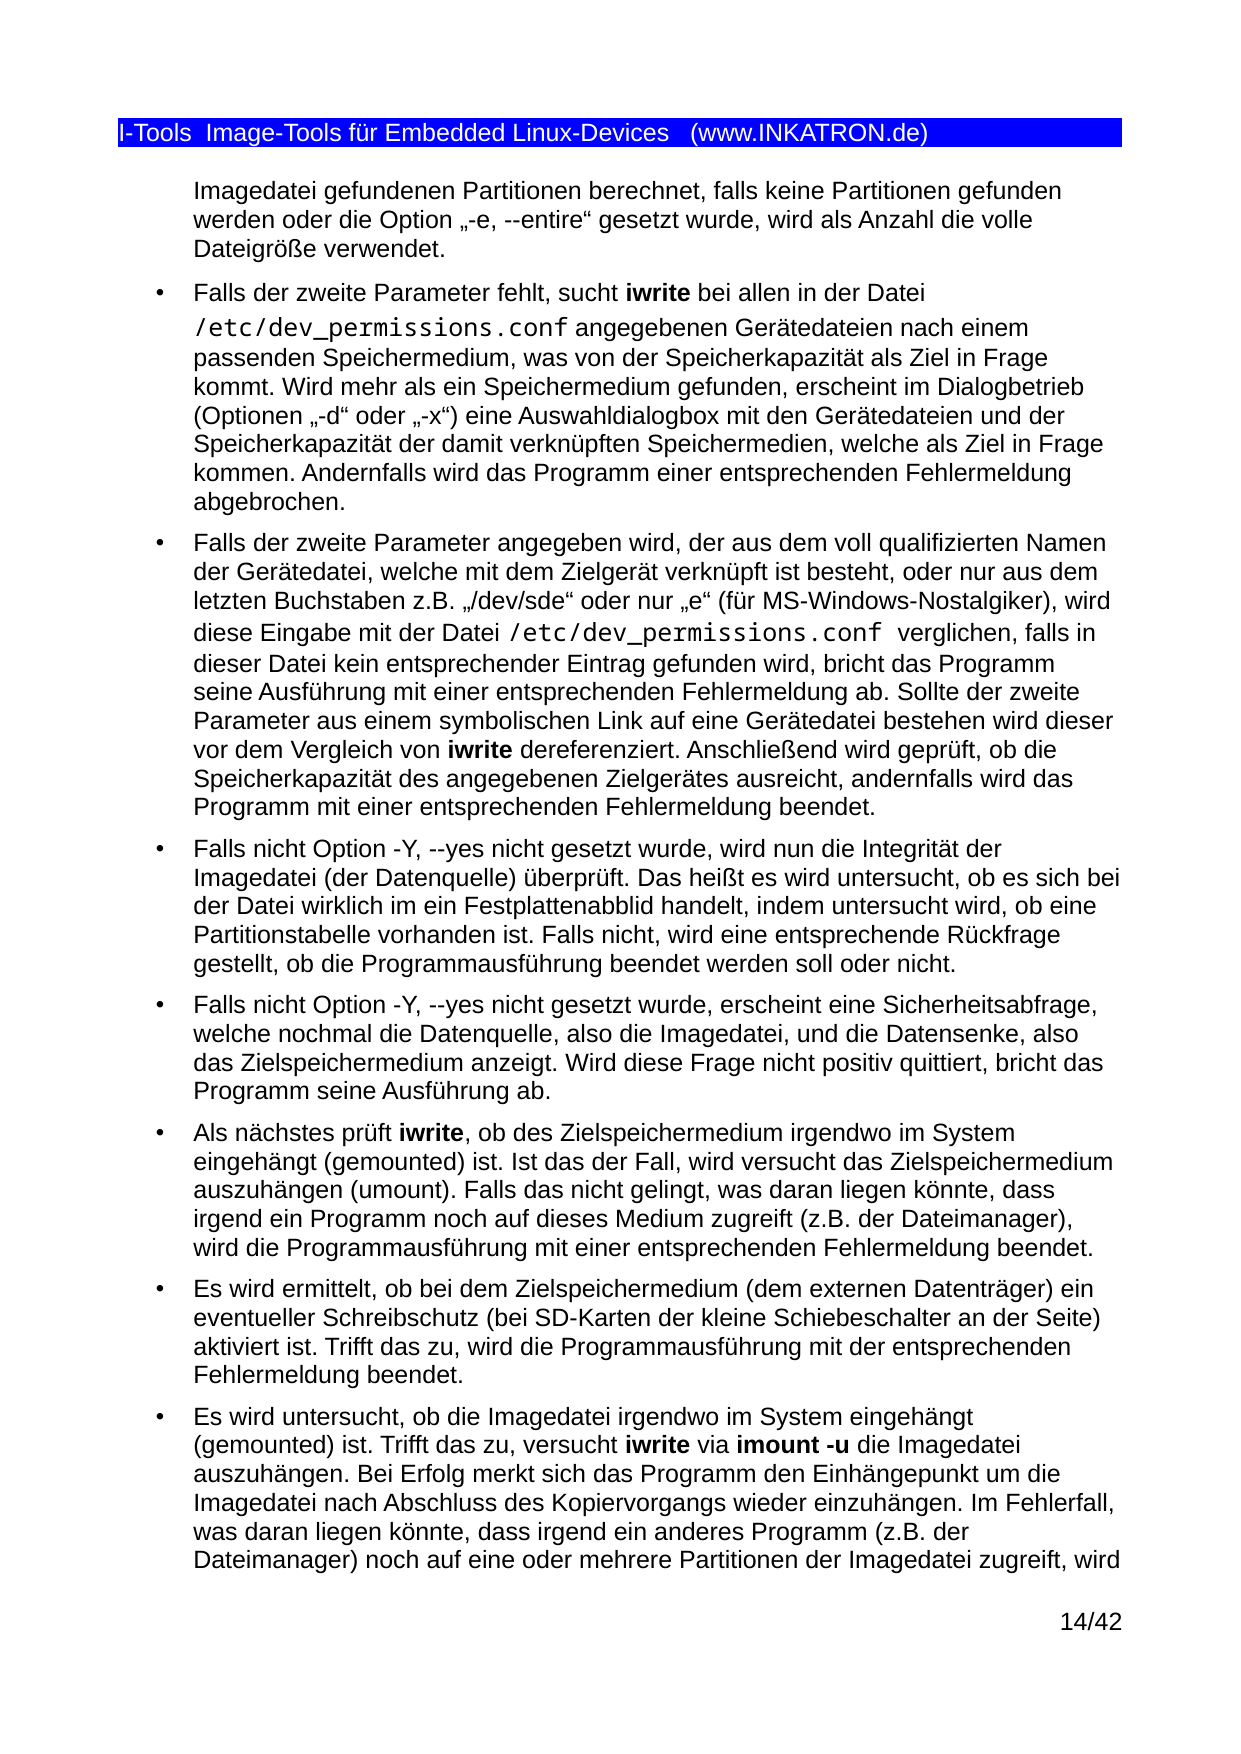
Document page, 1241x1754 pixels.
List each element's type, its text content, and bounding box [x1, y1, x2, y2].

list Falls nicht Option -Y, --yes nicht gesetzt wurde, wird nun die Integrität der Imagedatei (der Datenquelle) überprüft. Das heißt es wird untersucht, ob es sich bei der Datei wirklich im ein Festplattenabblid handelt, indem untersucht wird, ob eine Partitionstabelle vorhanden ist. Falls nicht, wird eine entsprechende Rückfrage gestellt, ob die Programmausführung beendet werden soll oder nicht. [156, 834, 1122, 977]
list Als nächstes prüft iwrite, ob des Zielspeichermedium irgendwo im System eingehängt (gemounted) ist. Ist das der Fall, wird versucht das Zielspeichermedium auszuhängen (umount). Falls das nicht gelingt, was daran liegen könnte, dass irgend ein Programm noch auf dieses Medium zugreift (z.B. der Dateimanager), wird die Programmausführung mit einer entsprechenden Fehlermeldung beendet. [156, 1118, 1122, 1261]
list Imagedatei gefundenen Partitionen berechnet, falls keine Partitionen gefunden werden oder die Option „-e, --entire“ gesetzt wurde, wird als Anzahl die volle Dateigröße verwendet. [156, 176, 1122, 263]
list Es wird untersucht, ob die Imagedatei irgendwo im System eingehängt (gemounted) ist. Trifft das zu, versucht iwrite via imount -u die Imagedatei auszuhängen. Bei Erfolg merkt sich das Programm den Einhängepunkt um die Imagedatei nach Abschluss des Kopiervorgangs wieder einzuhängen. Im Fehlerfall, was daran liegen könnte, dass irgend ein anderes Programm (z.B. der Dateimanager) noch auf eine oder mehrere Partitionen der Imagedatei zugreift, wird [156, 1402, 1122, 1574]
list Es wird ermittelt, ob bei dem Zielspeichermedium (dem externen Datenträger) ein eventueller Schreibschutz (bei SD-Karten der kleine Schiebeschalter an der Seite) aktiviert ist. Trifft das zu, wird die Programmausführung mit der entsprechenden Fehlermeldung beendet. [156, 1274, 1122, 1389]
list Falls nicht Option -Y, --yes nicht gesetzt wurde, erscheint eine Sicherheitsabfrage, welche nochmal die Datenquelle, also die Imagedatei, und die Datensenke, also das Zielspeichermedium anzeigt. Wird diese Frage nicht positiv quittiert, bricht das Programm seine Ausführung ab. [156, 990, 1122, 1105]
list Falls der zweite Parameter angegeben wird, der aus dem voll qualifizierten Namen der Gerätedatei, welche mit dem Zielgerät verknüpft ist besteht, oder nur aus dem letzten Buchstaben z.B. „/dev/sde“ oder nur „e“ (für MS-Windows-Nostalgiker), wird diese Eingabe mit der Datei /etc/dev_permissions.conf verglichen, falls in dieser Datei kein entsprechender Eintrag gefunden wird, bricht das Programm seine Ausführung mit einer entsprechenden Fehlermeldung ab. Sollte der zweite Parameter aus einem symbolischen Link auf eine Gerätedatei bestehen wird dieser vor dem Vergleich von iwrite dereferenziert. Anschließend wird geprüft, ob die Speicherkapazität des angegebenen Zielgerätes ausreicht, andernfalls wird das Programm mit einer entsprechenden Fehlermeldung beendet. [156, 528, 1122, 821]
list Falls der zweite Parameter fehlt, sucht iwrite bei allen in der Datei /etc/dev_permissions.conf angegebenen Gerätedateien nach einem passenden Speichermedium, was von der Speicherkapazität als Ziel in Frage kommt. Wird mehr als ein Speichermedium gefunden, erscheint im Dialogbetrieb (Optionen „-d“ oder „-x“) eine Auswahldialogbox mit den Gerätedateien und der Speicherkapazität der damit verknüpften Speichermedien, welche als Ziel in Frage kommen. Andernfalls wird das Programm einer entsprechenden Fehlermeldung abgebrochen. [156, 275, 1122, 516]
